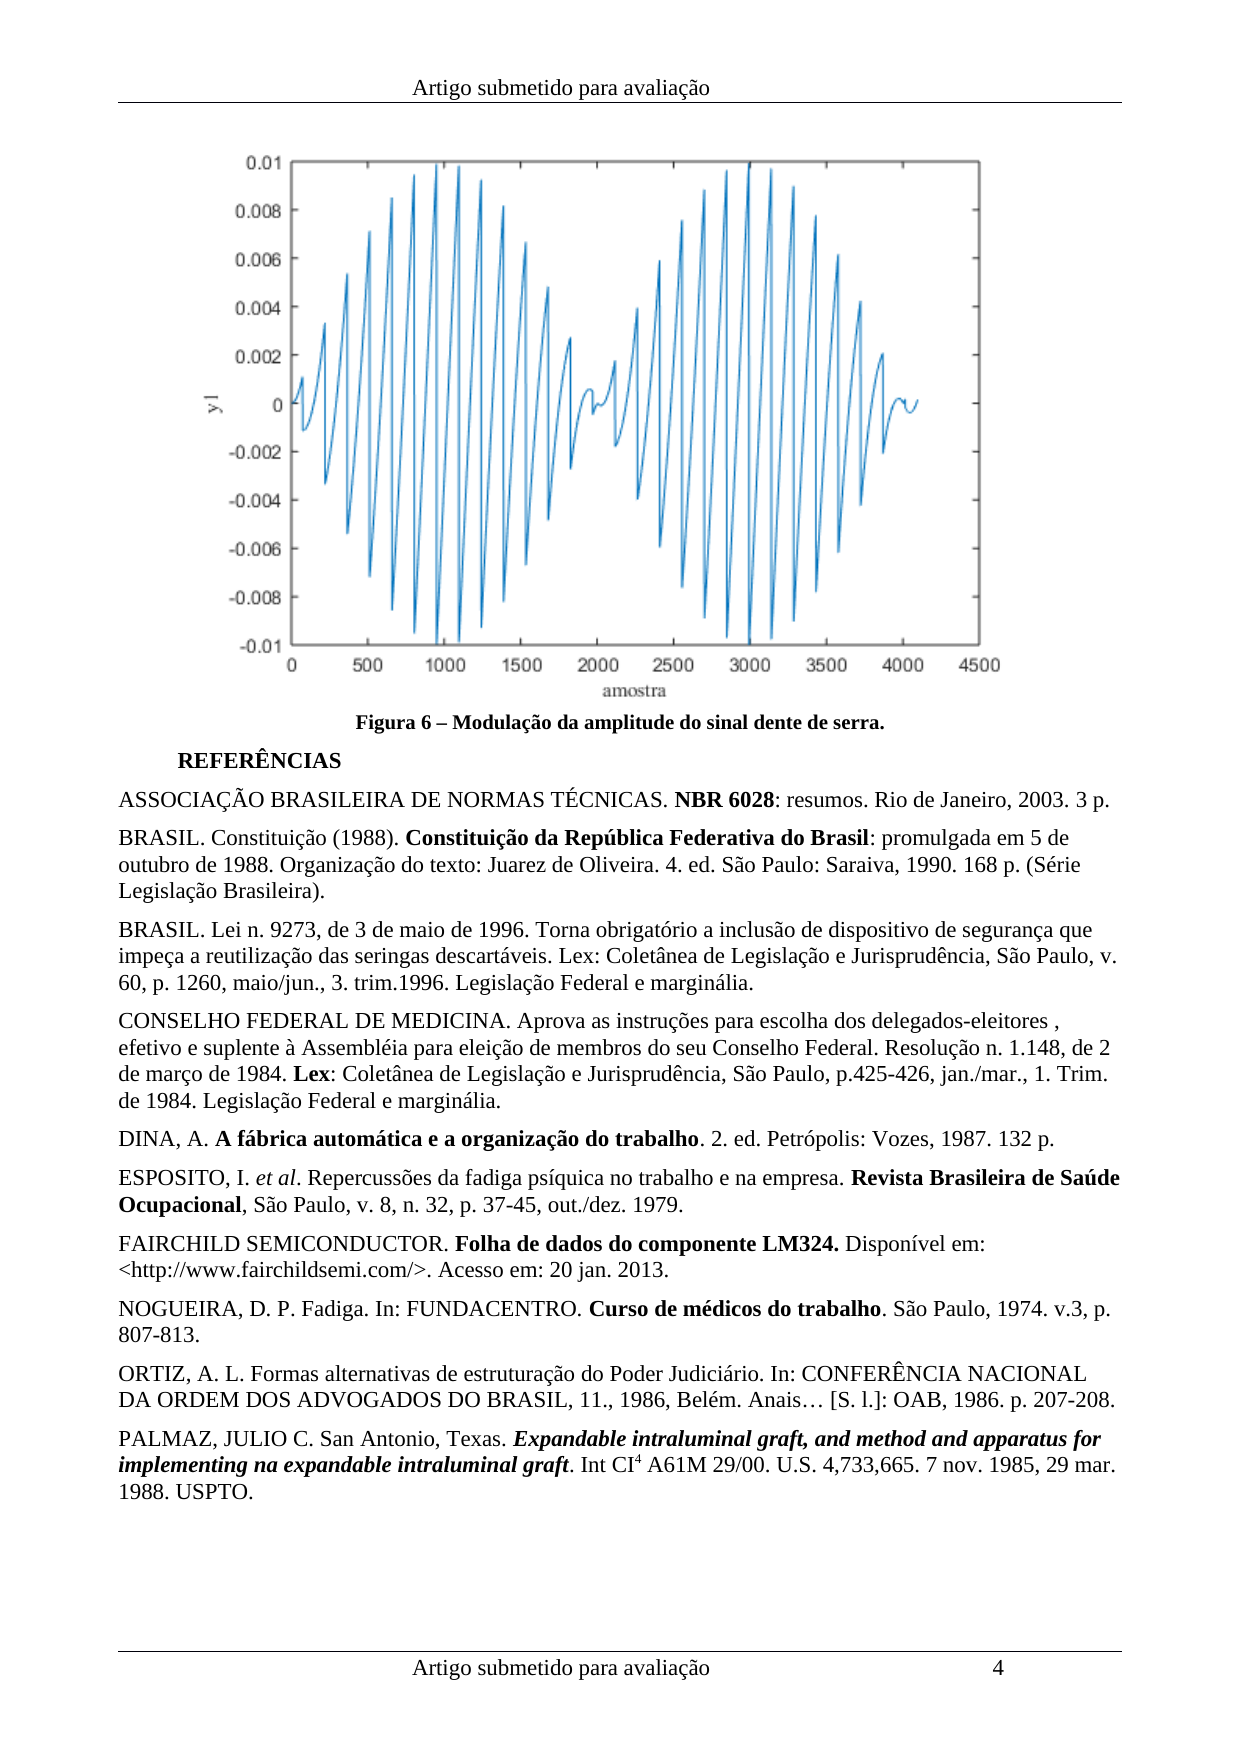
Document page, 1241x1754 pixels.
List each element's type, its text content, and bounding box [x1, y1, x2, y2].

text ORTIZ, A. L. Formas alternativas de estruturação do Poder Judiciário. In: CONFERÊNCIA NACIONAL DA ORDEM DOS ADVOGADOS DO BRASIL, 11., 1986, Belém. Anais… [S. l.]: OAB, 1986. p. 207-208. [118, 1360, 1122, 1413]
text DINA, A. A fábrica automática e a organização do trabalho. 2. ed. Petrópolis: Vozes, 1987. 132 p. [118, 1126, 1122, 1152]
list Figura 6 – Modulação da amplitude do sinal dente de serra. [118, 710, 1122, 734]
text CONSELHO FEDERAL DE MEDICINA. Aprova as instruções para escolha dos delegados-eleitores , efetivo e suplente à Assembléia para eleição de membros do seu Conselho Federal. Resolução n. 1.148, de 2 de março de 1984. Lex: Coletânea de Legislação e Jurisprudência, São Paulo, p.425-426, jan./mar., 1. Trim. de 1984. Legislação Federal e marginália. [118, 1008, 1122, 1113]
text FAIRCHILD SEMICONDUCTOR. Folha de dados do componente LM324. Disponível em: <http://www.fairchildsemi.com/>. Acesso em: 20 jan. 2013. [118, 1229, 1122, 1282]
text ASSOCIAÇÃO BRASILEIRA DE NORMAS TÉCNICAS. NBR 6028: resumos. Rio de Janeiro, 2003. 3 p. [118, 786, 1122, 812]
text ESPOSITO, I. et al. Repercussões da fadiga psíquica no trabalho e na empresa. Revista Brasileira de Saúde Ocupacional, São Paulo, v. 8, n. 32, p. 37-45, out./dez. 1979. [118, 1164, 1122, 1217]
text NOGUEIRA, D. P. Fadiga. In: FUNDACENTRO. Curso de médicos do trabalho. São Paulo, 1974. v.3, p. 807-813. [118, 1295, 1122, 1347]
text BRASIL. Constituição (1988). Constituição da República Federativa do Brasil: promulgada em 5 de outubro de 1988. Organização do texto: Juarez de Oliveira. 4. ed. São Paulo: Saraiva, 1990. 168 p. (Série Legislação Brasileira). [118, 824, 1122, 903]
subtitle REFERÊNCIAS [118, 747, 1122, 773]
picture [176, 118, 1064, 711]
text BRASIL. Lei n. 9273, de 3 de maio de 1996. Torna obrigatório a inclusão de dispositivo de segurança que impeça a reutilização das seringas descartáveis. Lex: Coletânea de Legislação e Jurisprudência, São Paulo, v. 60, p. 1260, maio/jun., 3. trim.1996. Legislação Federal e marginália. [118, 916, 1122, 995]
text PALMAZ, JULIO C. San Antonio, Texas. Expandable intraluminal graft, and method and apparatus for implementing na expandable intraluminal graft. Int CI4 A61M 29/00. U.S. 4,733,665. 7 nov. 1985, 29 mar. 1988. USPTO. [118, 1425, 1122, 1504]
